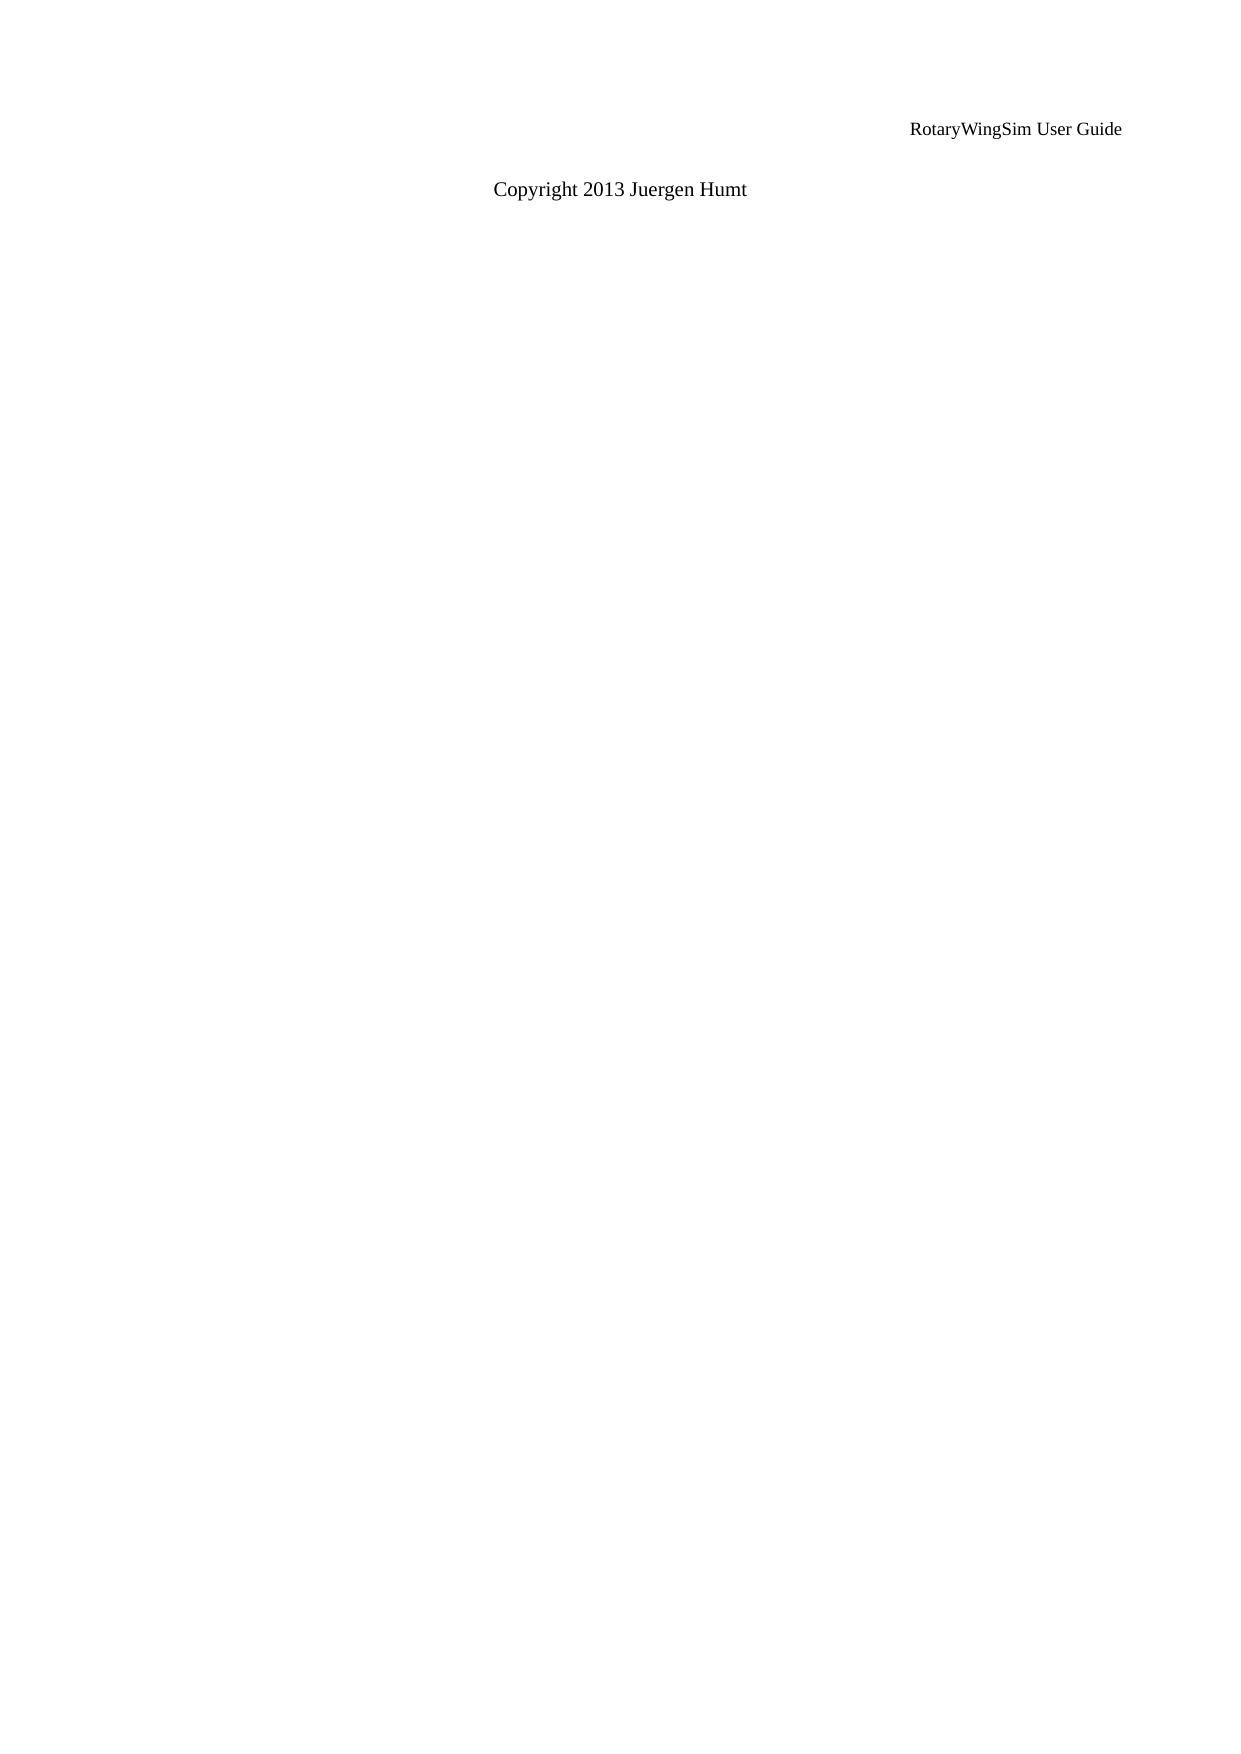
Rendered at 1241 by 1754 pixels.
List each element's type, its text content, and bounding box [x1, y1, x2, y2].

text Copyright 2013 Juergen Humt [118, 177, 1122, 201]
